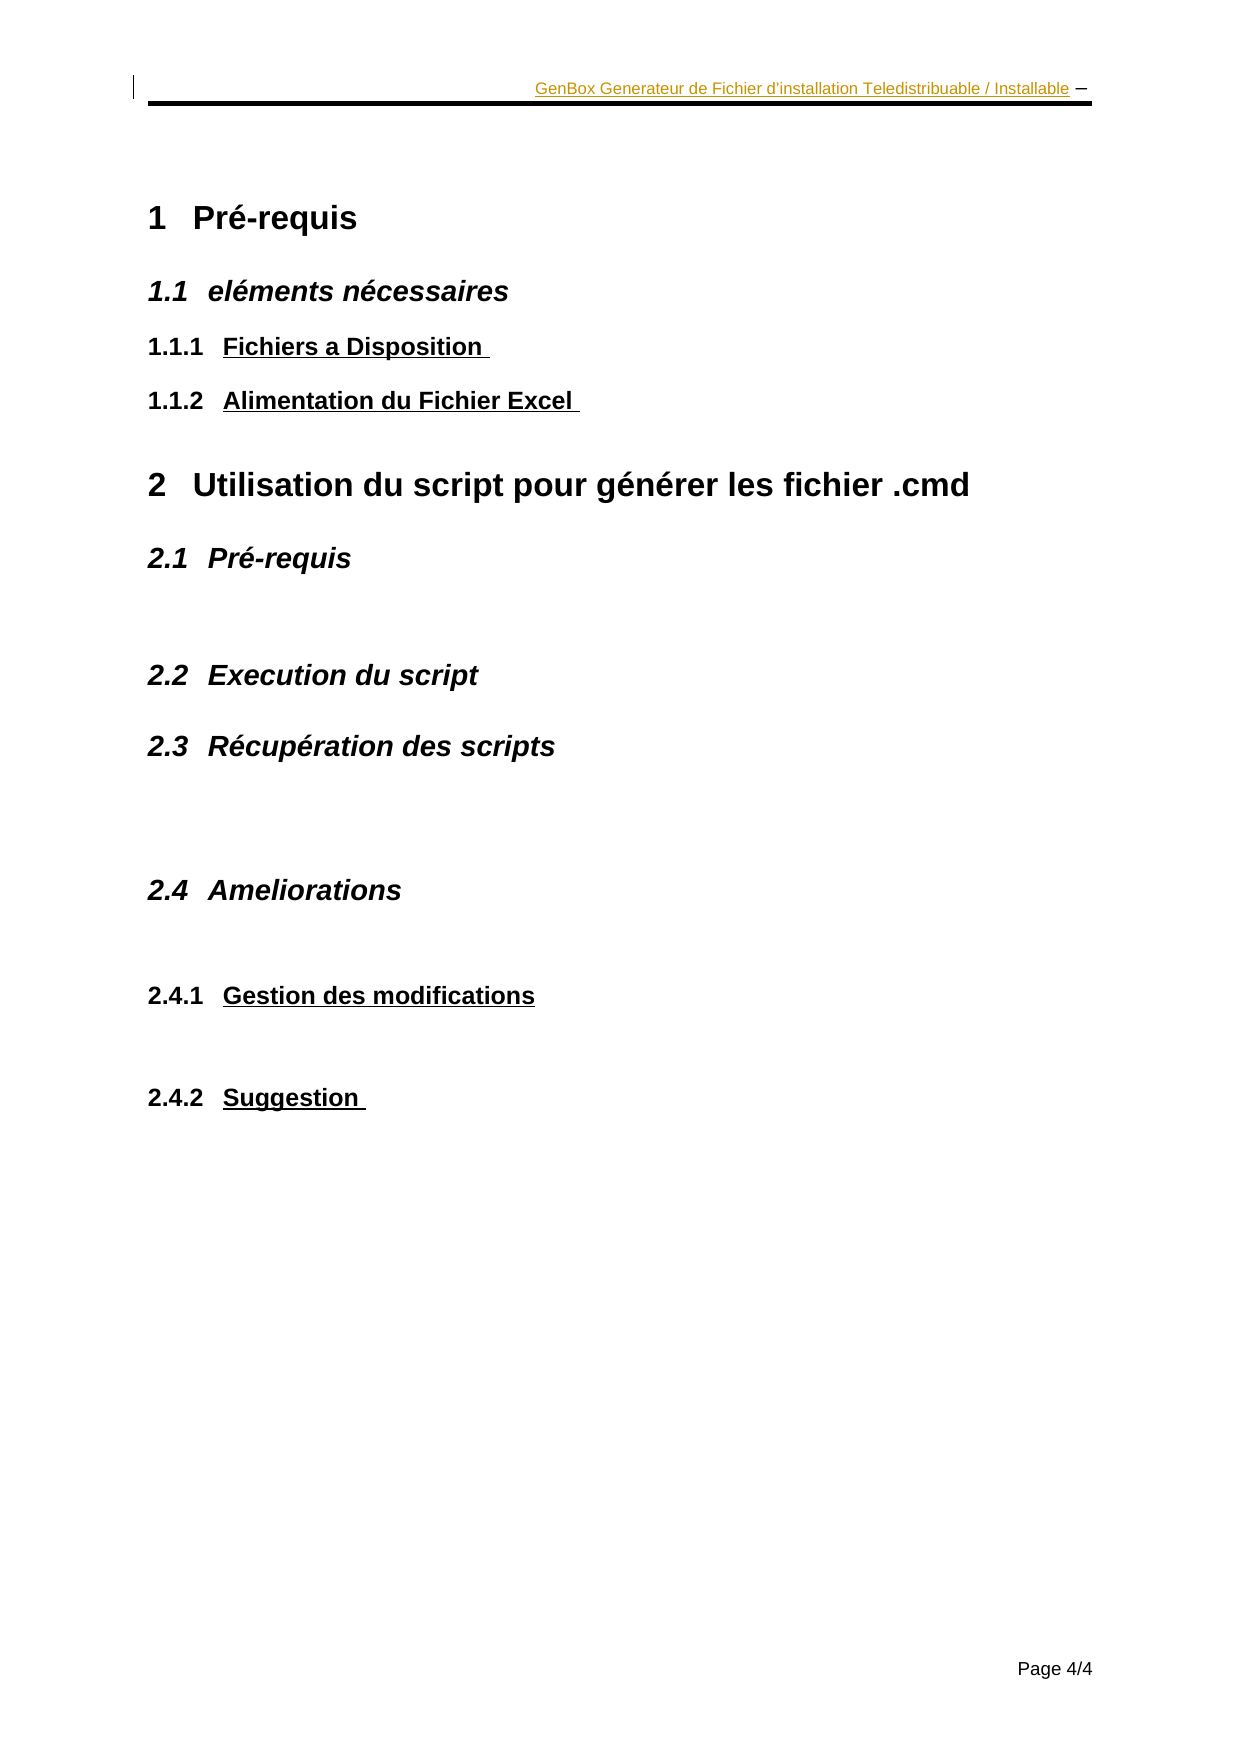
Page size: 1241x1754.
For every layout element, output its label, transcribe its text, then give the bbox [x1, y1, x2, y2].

subtitle Alimentation du Fichier Excel [148, 386, 1092, 415]
subtitle Pré-requis [148, 198, 1092, 236]
subtitle Récupération des scripts [148, 729, 1092, 763]
subtitle Ameliorations [148, 873, 1092, 907]
subtitle Fichiers a Disposition [148, 332, 1092, 361]
subtitle Execution du script [148, 658, 1092, 692]
subtitle Pré-requis [148, 541, 1092, 574]
subtitle eléments nécessaires [148, 274, 1092, 307]
subtitle Gestion des modifications [148, 981, 1092, 1009]
subtitle Utilisation du script pour générer les fichier .cmd [148, 465, 1092, 503]
subtitle Suggestion [148, 1083, 1092, 1112]
